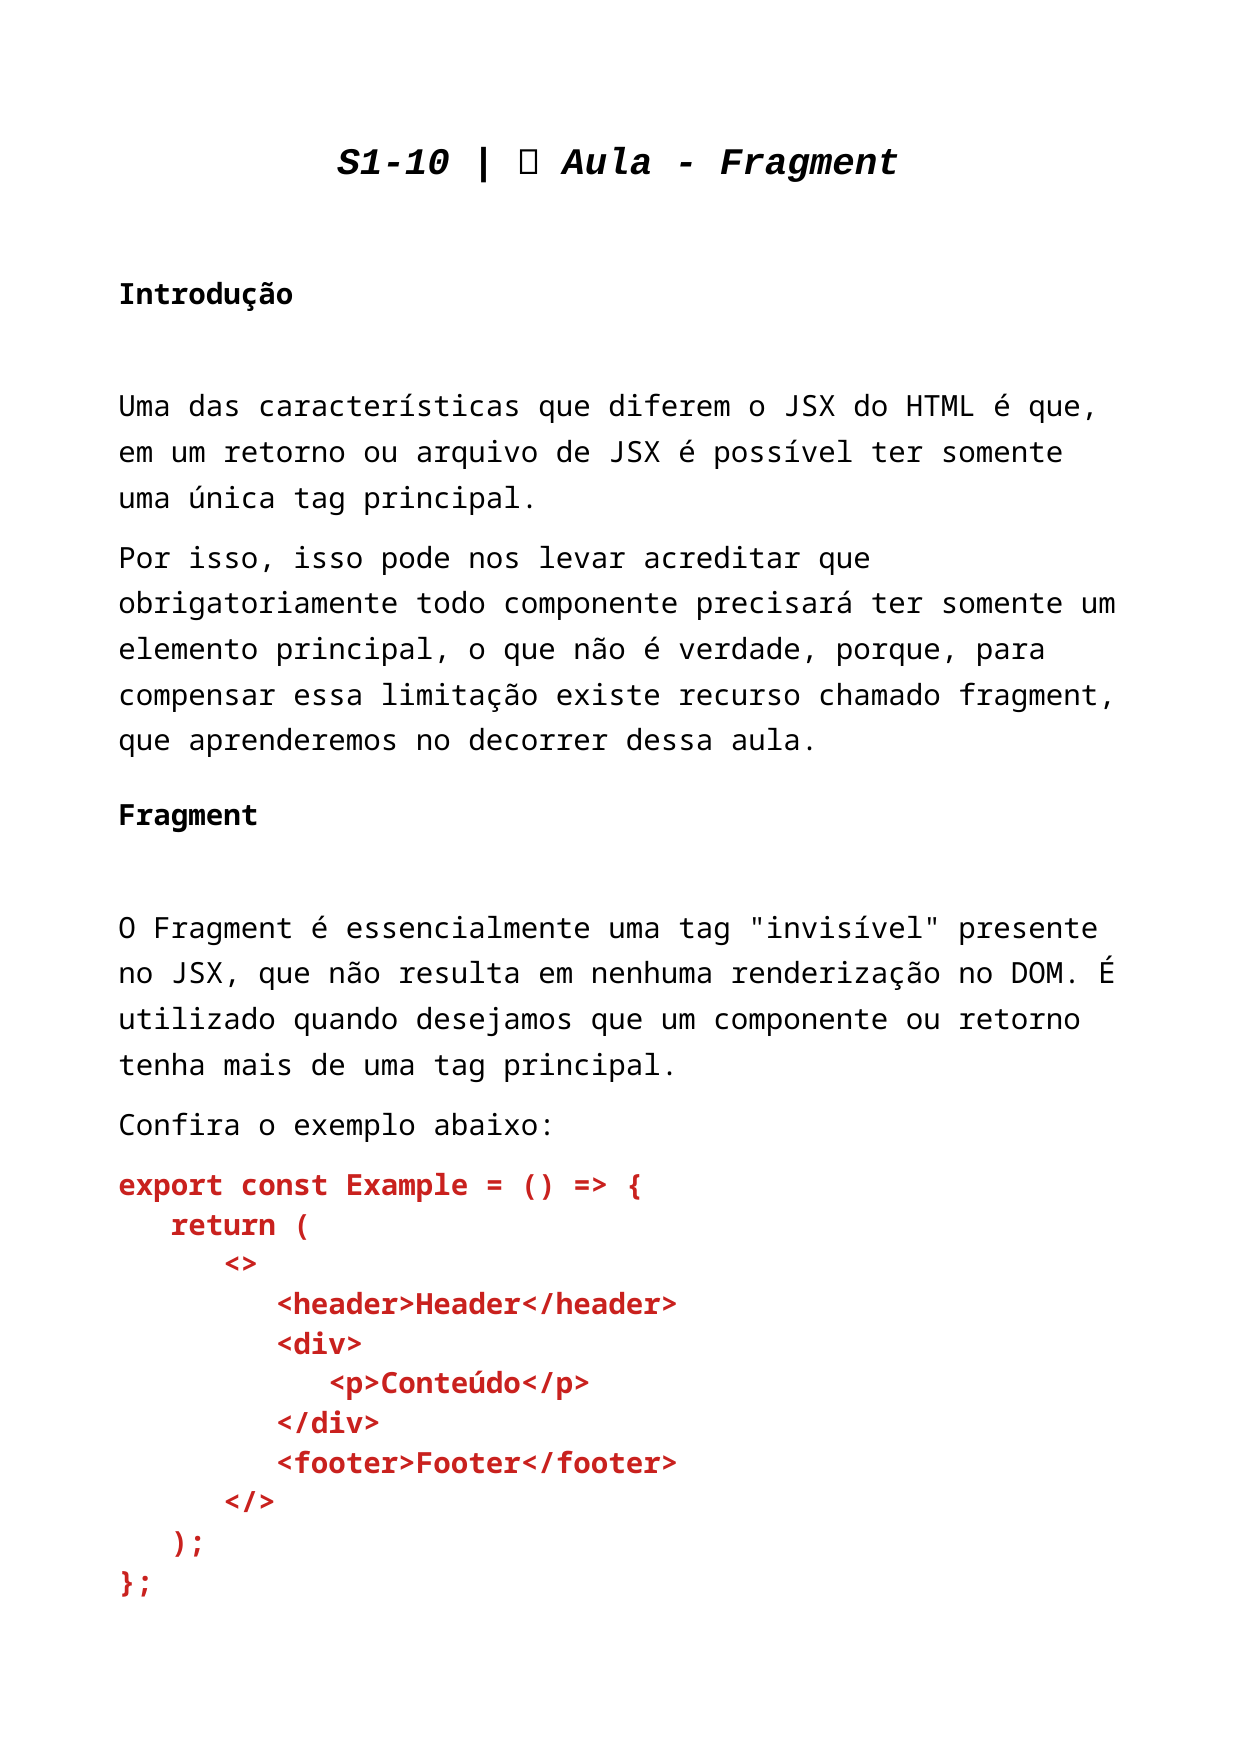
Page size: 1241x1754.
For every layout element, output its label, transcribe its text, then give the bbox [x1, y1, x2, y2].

text </> [118, 1482, 1122, 1521]
text Uma das características que diferem o JSX do HTML é que, em um retorno ou arquivo de JSX é possível ter somente uma única tag principal. [118, 386, 1122, 517]
text <> [118, 1243, 1122, 1283]
subtitle S1-10 | 📘 Aula - Fragment [118, 143, 1122, 186]
text <p>Conteúdo</p> [118, 1363, 1122, 1402]
subtitle Introdução [118, 273, 1122, 313]
text ); [118, 1521, 1122, 1561]
text export const Example = () => { [118, 1164, 1122, 1204]
text <footer>Footer</footer> [118, 1442, 1122, 1482]
text Por isso, isso pode nos levar acreditar que obrigatoriamente todo componente precisará ter somente um elemento principal, o que não é verdade, porque, para compensar essa limitação existe recurso chamado fragment, que aprenderemos no decorrer dessa aula. [118, 537, 1122, 759]
text <div> [118, 1323, 1122, 1363]
subtitle Fragment [118, 794, 1122, 834]
text </div> [118, 1402, 1122, 1442]
text <header>Header</header> [118, 1283, 1122, 1323]
text Confira o exemplo abaixo: [118, 1104, 1122, 1144]
text }; [118, 1561, 1122, 1601]
text return ( [118, 1204, 1122, 1243]
text O Fragment é essencialmente uma tag "invisível" presente no JSX, que não resulta em nenhuma renderização no DOM. É utilizado quando desejamos que um componente ou retorno tenha mais de uma tag principal. [118, 907, 1122, 1083]
